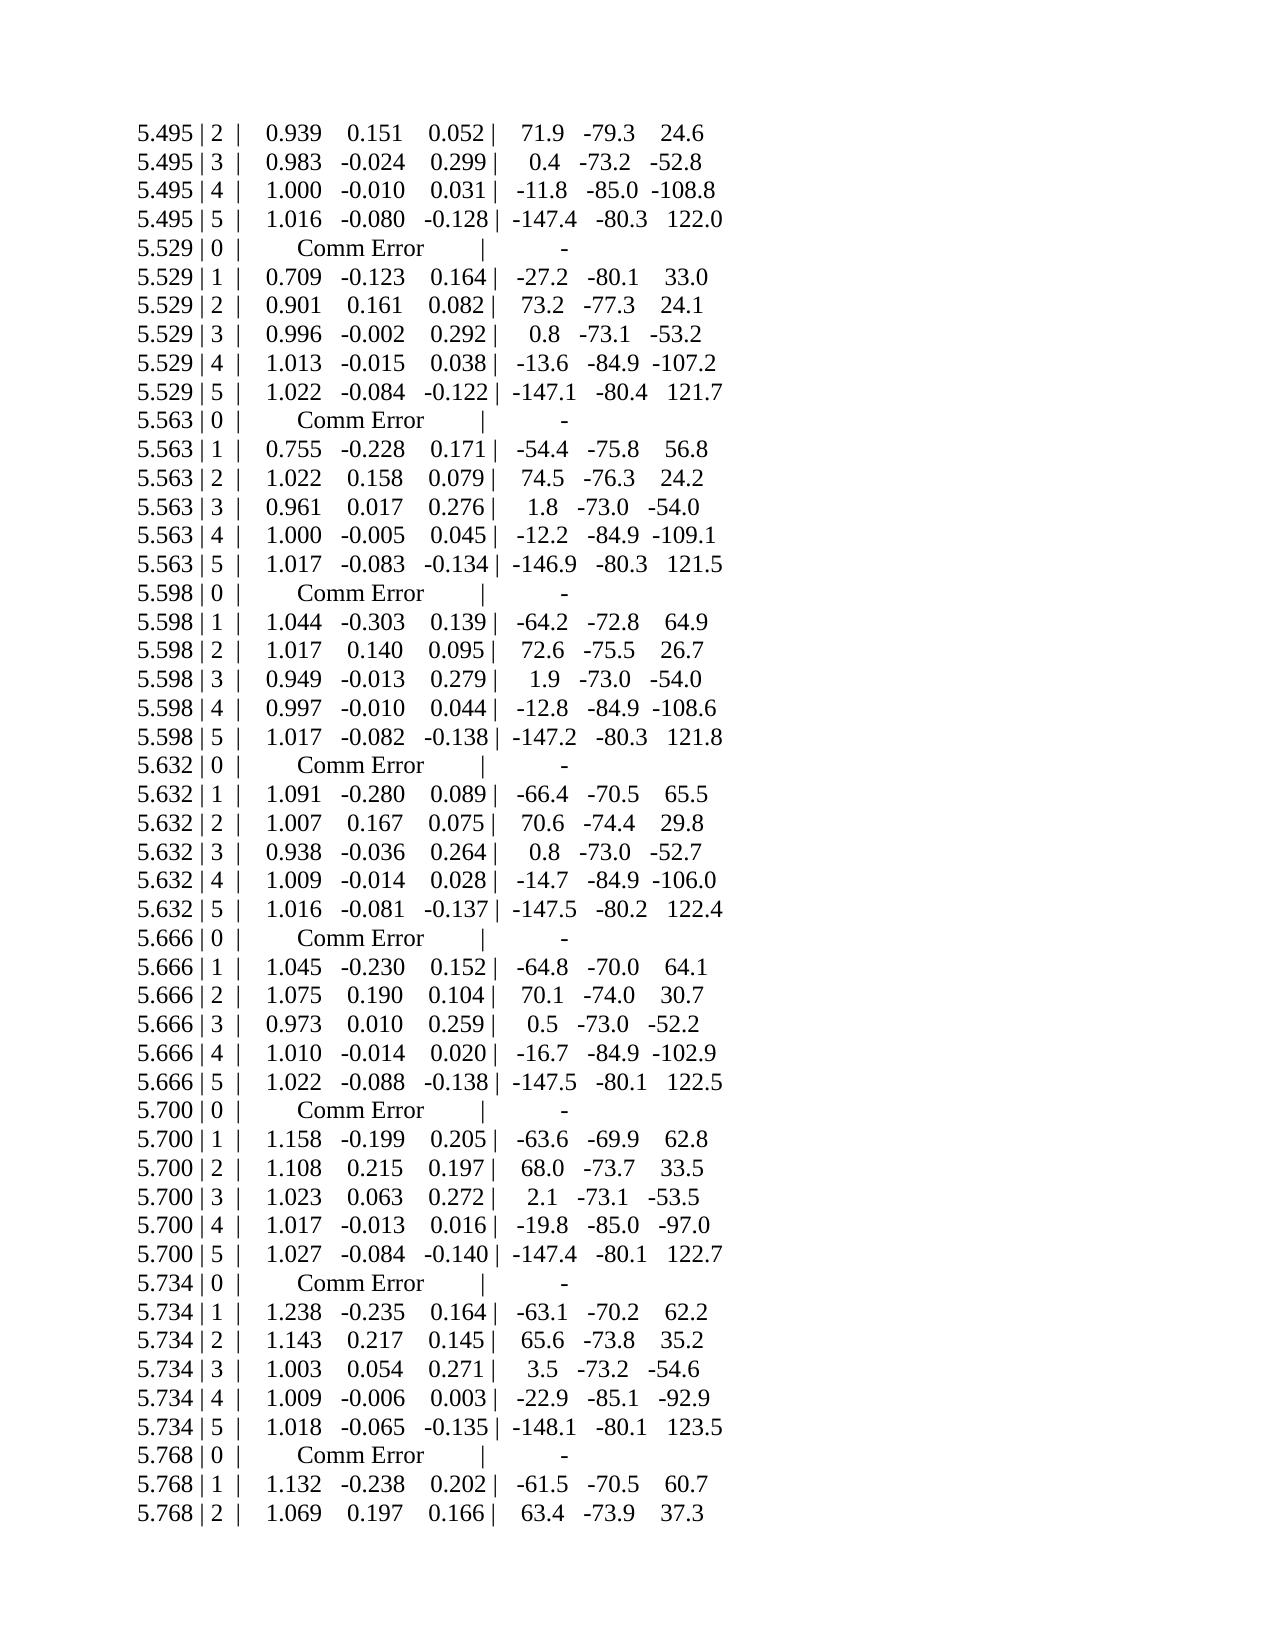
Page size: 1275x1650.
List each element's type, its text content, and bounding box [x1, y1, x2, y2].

text 5.632 | 1 | 1.091 -0.280 0.089 | -66.4 -70.5 65.5 [118, 779, 1157, 808]
text 5.734 | 3 | 1.003 0.054 0.271 | 3.5 -73.2 -54.6 [118, 1354, 1157, 1383]
text 5.529 | 0 | Comm Error | - [118, 233, 1157, 262]
text 5.598 | 4 | 0.997 -0.010 0.044 | -12.8 -84.9 -108.6 [118, 693, 1157, 722]
text 5.495 | 3 | 0.983 -0.024 0.299 | 0.4 -73.2 -52.8 [118, 147, 1157, 176]
text 5.734 | 4 | 1.009 -0.006 0.003 | -22.9 -85.1 -92.9 [118, 1383, 1157, 1412]
text 5.563 | 5 | 1.017 -0.083 -0.134 | -146.9 -80.3 121.5 [118, 549, 1157, 578]
text 5.734 | 2 | 1.143 0.217 0.145 | 65.6 -73.8 35.2 [118, 1326, 1157, 1354]
text 5.598 | 2 | 1.017 0.140 0.095 | 72.6 -75.5 26.7 [118, 636, 1157, 664]
text 5.632 | 4 | 1.009 -0.014 0.028 | -14.7 -84.9 -106.0 [118, 866, 1157, 894]
text 5.734 | 0 | Comm Error | - [118, 1268, 1157, 1297]
text 5.632 | 2 | 1.007 0.167 0.075 | 70.6 -74.4 29.8 [118, 808, 1157, 837]
text 5.666 | 3 | 0.973 0.010 0.259 | 0.5 -73.0 -52.2 [118, 1009, 1157, 1038]
text 5.563 | 2 | 1.022 0.158 0.079 | 74.5 -76.3 24.2 [118, 463, 1157, 492]
text 5.700 | 1 | 1.158 -0.199 0.205 | -63.6 -69.9 62.8 [118, 1124, 1157, 1153]
text 5.563 | 4 | 1.000 -0.005 0.045 | -12.2 -84.9 -109.1 [118, 521, 1157, 549]
text 5.666 | 1 | 1.045 -0.230 0.152 | -64.8 -70.0 64.1 [118, 952, 1157, 981]
text 5.598 | 1 | 1.044 -0.303 0.139 | -64.2 -72.8 64.9 [118, 607, 1157, 636]
text 5.632 | 0 | Comm Error | - [118, 751, 1157, 779]
text 5.563 | 1 | 0.755 -0.228 0.171 | -54.4 -75.8 56.8 [118, 434, 1157, 463]
text 5.495 | 2 | 0.939 0.151 0.052 | 71.9 -79.3 24.6 [118, 118, 1157, 147]
text 5.632 | 3 | 0.938 -0.036 0.264 | 0.8 -73.0 -52.7 [118, 837, 1157, 866]
text 5.529 | 4 | 1.013 -0.015 0.038 | -13.6 -84.9 -107.2 [118, 348, 1157, 377]
text 5.666 | 0 | Comm Error | - [118, 923, 1157, 952]
text 5.563 | 0 | Comm Error | - [118, 406, 1157, 434]
text 5.700 | 0 | Comm Error | - [118, 1096, 1157, 1124]
text 5.768 | 0 | Comm Error | - [118, 1441, 1157, 1469]
text 5.598 | 3 | 0.949 -0.013 0.279 | 1.9 -73.0 -54.0 [118, 664, 1157, 693]
text 5.700 | 3 | 1.023 0.063 0.272 | 2.1 -73.1 -53.5 [118, 1182, 1157, 1211]
text 5.768 | 2 | 1.069 0.197 0.166 | 63.4 -73.9 37.3 [118, 1498, 1157, 1527]
text 5.529 | 2 | 0.901 0.161 0.082 | 73.2 -77.3 24.1 [118, 291, 1157, 319]
text 5.563 | 3 | 0.961 0.017 0.276 | 1.8 -73.0 -54.0 [118, 492, 1157, 521]
text 5.495 | 4 | 1.000 -0.010 0.031 | -11.8 -85.0 -108.8 [118, 176, 1157, 204]
text 5.700 | 5 | 1.027 -0.084 -0.140 | -147.4 -80.1 122.7 [118, 1239, 1157, 1268]
text 5.529 | 1 | 0.709 -0.123 0.164 | -27.2 -80.1 33.0 [118, 262, 1157, 291]
text 5.598 | 0 | Comm Error | - [118, 578, 1157, 607]
text 5.734 | 5 | 1.018 -0.065 -0.135 | -148.1 -80.1 123.5 [118, 1412, 1157, 1441]
text 5.632 | 5 | 1.016 -0.081 -0.137 | -147.5 -80.2 122.4 [118, 894, 1157, 923]
text 5.495 | 5 | 1.016 -0.080 -0.128 | -147.4 -80.3 122.0 [118, 204, 1157, 233]
text 5.700 | 2 | 1.108 0.215 0.197 | 68.0 -73.7 33.5 [118, 1153, 1157, 1182]
text 5.666 | 5 | 1.022 -0.088 -0.138 | -147.5 -80.1 122.5 [118, 1067, 1157, 1096]
text 5.666 | 4 | 1.010 -0.014 0.020 | -16.7 -84.9 -102.9 [118, 1038, 1157, 1067]
text 5.666 | 2 | 1.075 0.190 0.104 | 70.1 -74.0 30.7 [118, 981, 1157, 1009]
text 5.529 | 5 | 1.022 -0.084 -0.122 | -147.1 -80.4 121.7 [118, 377, 1157, 406]
text 5.598 | 5 | 1.017 -0.082 -0.138 | -147.2 -80.3 121.8 [118, 722, 1157, 751]
text 5.734 | 1 | 1.238 -0.235 0.164 | -63.1 -70.2 62.2 [118, 1297, 1157, 1326]
text 5.529 | 3 | 0.996 -0.002 0.292 | 0.8 -73.1 -53.2 [118, 319, 1157, 348]
text 5.768 | 1 | 1.132 -0.238 0.202 | -61.5 -70.5 60.7 [118, 1469, 1157, 1498]
text 5.700 | 4 | 1.017 -0.013 0.016 | -19.8 -85.0 -97.0 [118, 1211, 1157, 1239]
